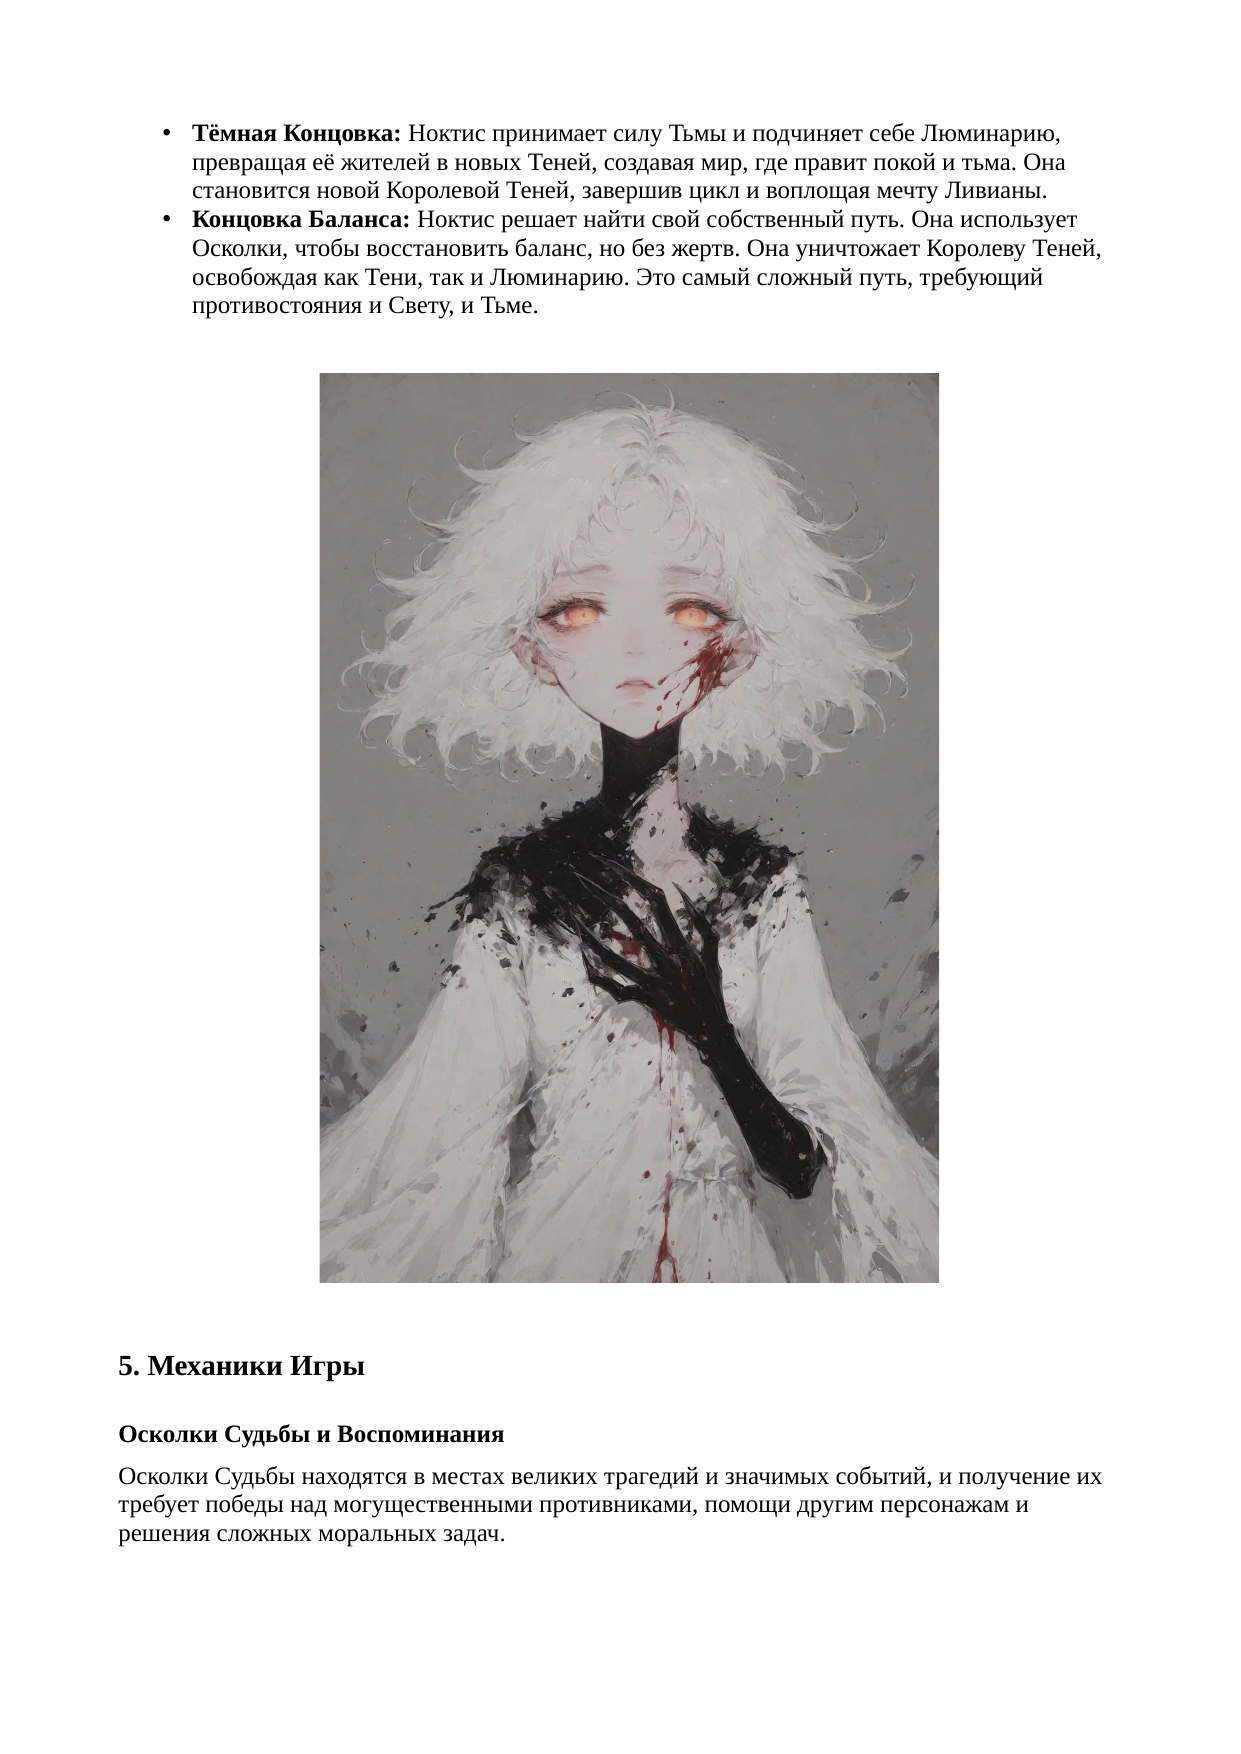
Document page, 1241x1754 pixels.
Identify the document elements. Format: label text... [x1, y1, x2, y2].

subtitle Осколки Судьбы и Воспоминания [118, 1419, 1122, 1448]
subtitle 5. Механики Игры [118, 1348, 1122, 1382]
list Тёмная Концовка: Ноктис принимает силу Тьмы и подчиняет себе Люминарию, превращая её жителей в новых Теней, создавая мир, где правит покой и тьма. Она становится новой Королевой Теней, завершив цикл и воплощая мечту Ливианы. [162, 118, 1122, 204]
text Осколки Судьбы находятся в местах великих трагедий и значимых событий, и получение их требует победы над могущественными противниками, помощи другим персонажам и решения сложных моральных задач. [118, 1461, 1122, 1547]
list Концовка Баланса: Ноктис решает найти свой собственный путь. Она использует Осколки, чтобы восстановить баланс, но без жертв. Она уничтожает Королеву Теней, освобождая как Тени, так и Люминарию. Это самый сложный путь, требующий противостояния и Свету, и Тьме. [162, 204, 1122, 319]
picture [319, 373, 940, 1283]
